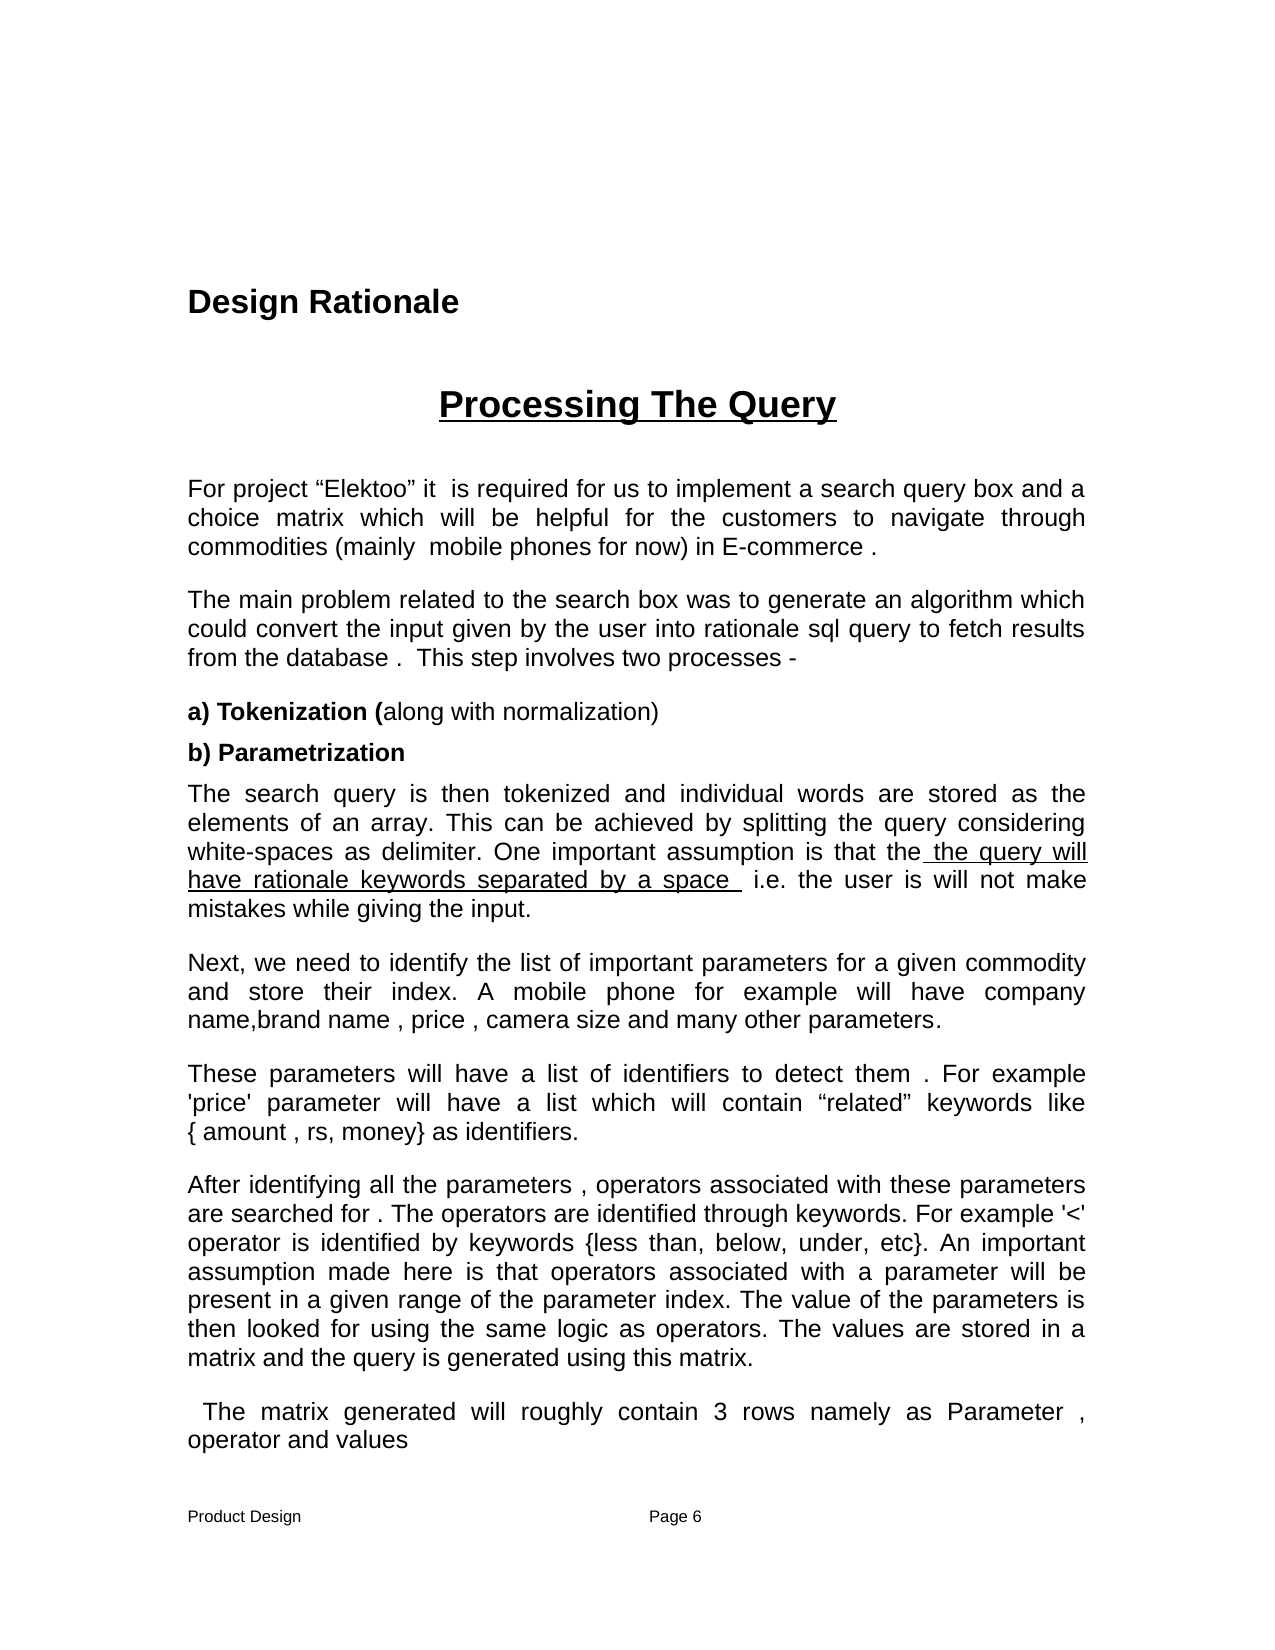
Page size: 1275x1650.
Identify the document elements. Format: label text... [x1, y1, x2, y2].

text The search query is then tokenized and individual words are stored as the elements of an array. This can be achieved by splitting the query considering white-spaces as delimiter. One important assumption is that the the query will have rationale keywords separated by a space i.e. the user is will not make mistakes while giving the input. [187, 779, 1087, 923]
text The matrix generated will roughly contain 3 rows namely as Parameter , operator and values [187, 1397, 1087, 1454]
subtitle Design Rationale [187, 282, 1087, 321]
subtitle a) Tokenization (along with normalization) [187, 697, 1087, 726]
text The main problem related to the search box was to generate an algorithm which could convert the input given by the user into rationale sql query to fetch results from the database . This step involves two processes - [187, 586, 1087, 672]
text After identifying all the parameters , operators associated with these parameters are searched for . The operators are identified through keywords. For example '<' operator is identified by keywords {less than, below, under, etc}. An important assumption made here is that operators associated with a parameter will be present in a given range of the parameter index. The value of the parameters is then looked for using the same logic as operators. The values are stored in a matrix and the query is generated using this matrix. [187, 1171, 1087, 1372]
subtitle b) Parametrization [187, 738, 1087, 767]
text These parameters will have a list of identifiers to detect them . For example 'price' parameter will have a list which will contain “related” keywords like { amount , rs, money} as identifiers. [187, 1059, 1087, 1146]
subtitle Processing The Query [187, 382, 1087, 425]
text For project “Elektoo” it is required for us to implement a search query box and a choice matrix which will be helpful for the customers to navigate through commodities (mainly mobile phones for now) in E-commerce . [187, 474, 1087, 561]
text Next, we need to identify the list of important parameters for a given commodity and store their index. A mobile phone for example will have company name,brand name , price , camera size and many other parameters. [187, 948, 1087, 1034]
